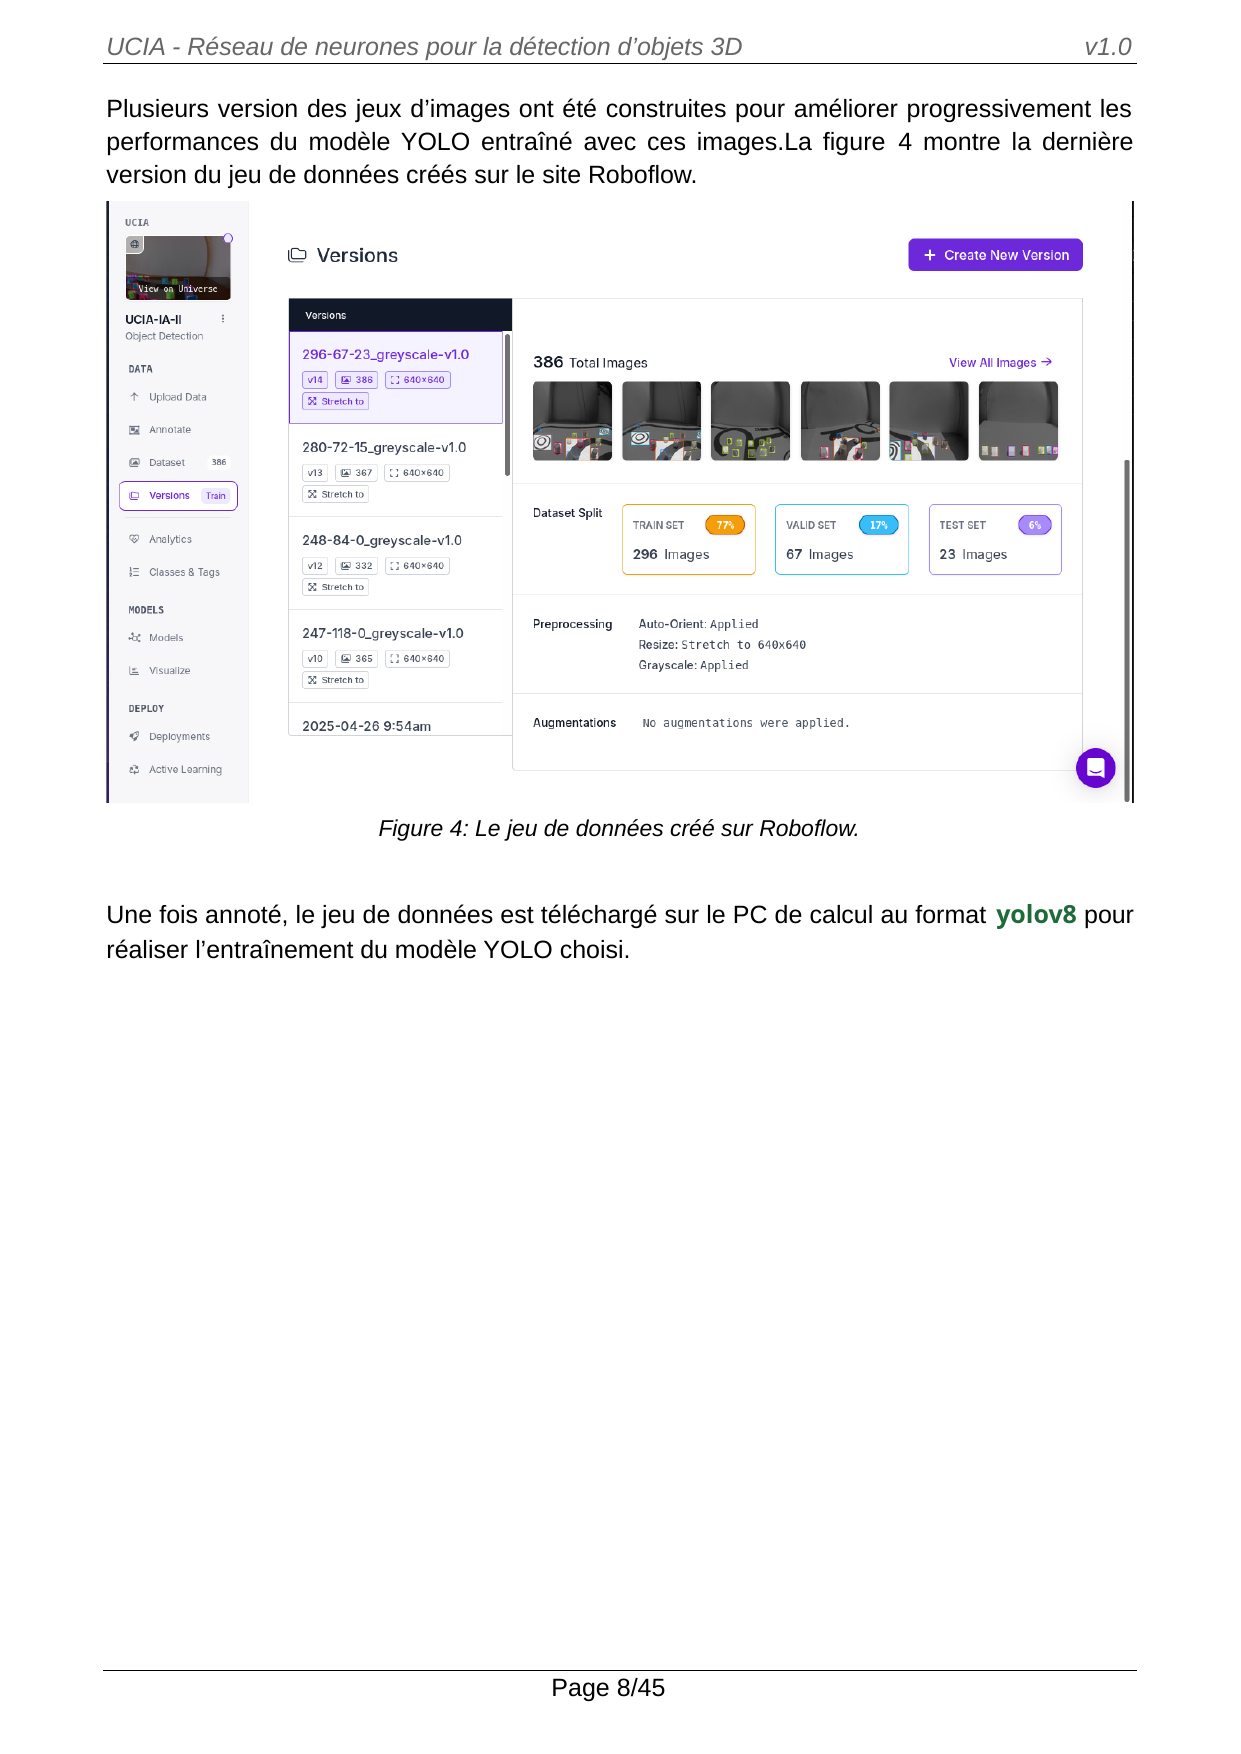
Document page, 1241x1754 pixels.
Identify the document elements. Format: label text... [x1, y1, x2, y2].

text Une fois annoté, le jeu de données est téléchargé sur le PC de calcul au format yolov8 pour réaliser l’entraînement du modèle YOLO choisi. [106, 897, 1134, 997]
text Figure 4: Le jeu de données créé sur Roboflow. [106, 803, 1134, 842]
text Plusieurs version des jeux d’images ont été construites pour améliorer progressivement les performances du modèle YOLO entraîné avec ces images.La figure 4 montre la dernière version du jeu de données créés sur le site Roboflow. [106, 94, 1134, 188]
picture [106, 201, 1134, 803]
